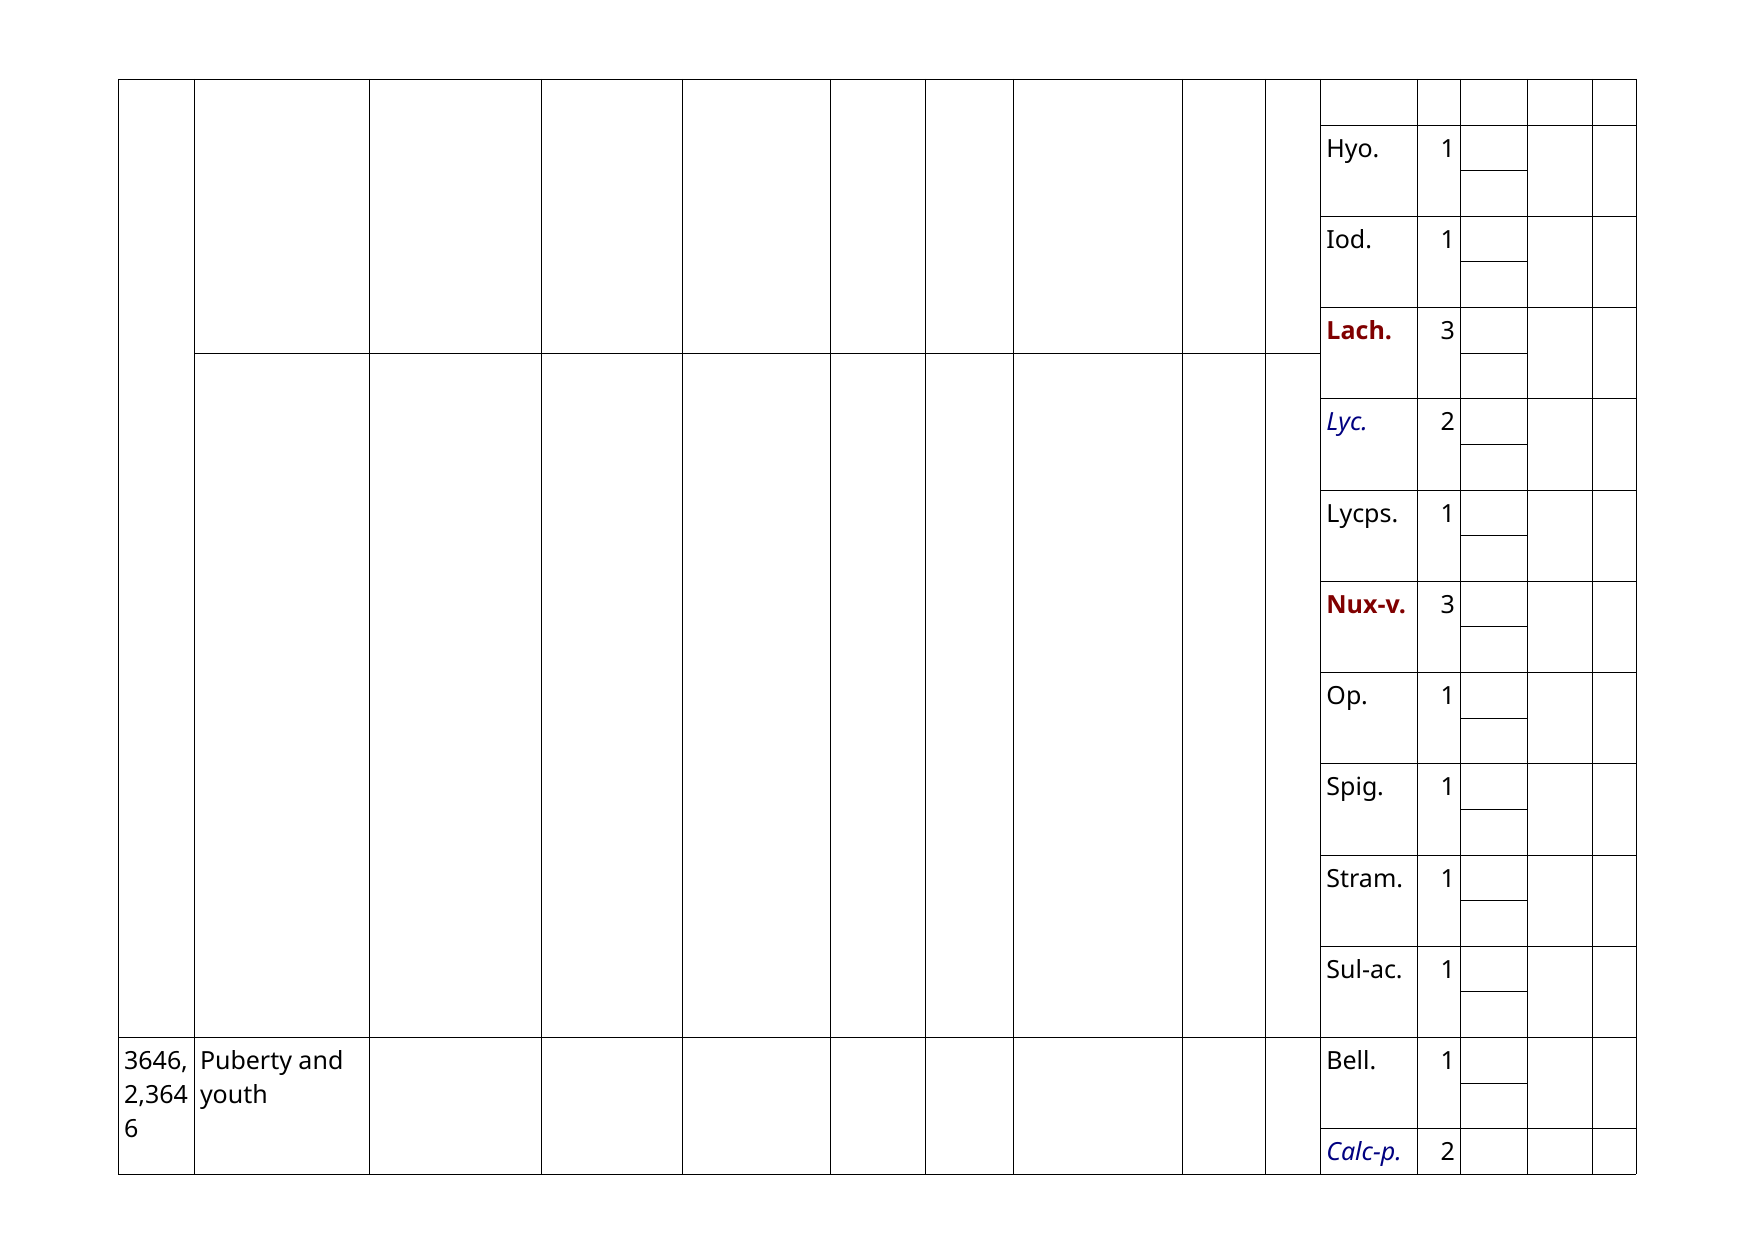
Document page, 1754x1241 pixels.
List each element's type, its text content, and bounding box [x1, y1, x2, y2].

table_cell [1461, 354, 1527, 398]
table_cell 1 [1418, 217, 1460, 307]
table_cell 1 [1418, 126, 1460, 216]
table_cell [1266, 1038, 1320, 1174]
table_cell [926, 80, 1013, 353]
table_cell [1461, 126, 1527, 170]
table_cell [1461, 673, 1527, 718]
table_cell [1528, 947, 1592, 1037]
table_cell [926, 354, 1013, 1037]
table_cell Sul-ac. [1321, 947, 1417, 1037]
table_cell [1461, 80, 1527, 124]
table_cell [1528, 126, 1592, 216]
table_cell 1 [1418, 764, 1460, 854]
table_cell [1593, 1038, 1636, 1128]
table_cell [1528, 764, 1592, 854]
table_cell [1528, 399, 1592, 489]
table_cell [831, 354, 925, 1037]
table_cell [1528, 856, 1592, 946]
table_cell [1014, 354, 1182, 1037]
table_cell [1593, 856, 1636, 946]
table_cell [1593, 582, 1636, 672]
table_cell [195, 354, 369, 1037]
table_cell [1461, 308, 1527, 353]
table_cell [1266, 80, 1320, 353]
table_cell 1 [1418, 947, 1460, 1037]
table_cell Op. [1321, 673, 1417, 763]
table_cell [1461, 262, 1527, 307]
table_cell [1461, 399, 1527, 444]
table_cell [542, 80, 682, 353]
table_cell [542, 1038, 682, 1174]
table_cell 3646,2,3646 [119, 1038, 194, 1174]
table_cell Stram. [1321, 856, 1417, 946]
table_cell 3 [1418, 308, 1460, 398]
table_cell [831, 80, 925, 353]
table_cell [683, 354, 830, 1037]
table_cell Lach. [1321, 308, 1417, 398]
table_cell [1461, 810, 1527, 854]
table_cell [370, 80, 541, 353]
table_cell [831, 1038, 925, 1174]
table_cell [1461, 536, 1527, 581]
table_cell 2 [1418, 399, 1460, 489]
table_cell [683, 1038, 830, 1174]
table_cell [1528, 1038, 1592, 1128]
table_cell Spig. [1321, 764, 1417, 854]
table_cell [1528, 217, 1592, 307]
table_cell Lycps. [1321, 491, 1417, 581]
table_cell 3 [1418, 582, 1460, 672]
table_cell [1528, 582, 1592, 672]
table_cell [1593, 399, 1636, 489]
table_cell [1593, 673, 1636, 763]
table_cell [1593, 764, 1636, 854]
table_cell [1461, 445, 1527, 489]
table_cell Calc-p. [1321, 1129, 1417, 1174]
table_cell [1461, 992, 1527, 1037]
table_cell [926, 1038, 1013, 1174]
table_cell [1593, 126, 1636, 216]
table_cell [1593, 491, 1636, 581]
table_cell [195, 80, 369, 353]
table_cell 2 [1418, 1129, 1460, 1174]
table_cell [1593, 80, 1636, 124]
table_cell [1014, 1038, 1182, 1174]
table_cell [1418, 80, 1460, 124]
table_cell [1528, 308, 1592, 398]
table_cell [1528, 80, 1592, 124]
table_cell Lyc. [1321, 399, 1417, 489]
table_cell [1266, 354, 1320, 1037]
table_cell [1183, 354, 1265, 1037]
table_cell [370, 354, 541, 1037]
table_cell [1593, 1129, 1636, 1174]
table_cell [1183, 80, 1265, 353]
table_cell [1014, 80, 1182, 353]
table_cell Puberty and youth [195, 1038, 369, 1174]
table_cell [1461, 901, 1527, 946]
table_cell [1461, 582, 1527, 626]
table_cell [1461, 627, 1527, 672]
table_cell [1461, 764, 1527, 809]
table_cell [119, 80, 194, 1037]
table_cell [370, 1038, 541, 1174]
table_cell [1593, 217, 1636, 307]
table_cell [1593, 947, 1636, 1037]
table_cell [1461, 719, 1527, 763]
table_cell Hyo. [1321, 126, 1417, 216]
table_cell [1461, 491, 1527, 535]
table_cell 1 [1418, 673, 1460, 763]
table_cell 1 [1418, 1038, 1460, 1128]
table_cell 1 [1418, 491, 1460, 581]
table_cell [1528, 673, 1592, 763]
table_cell Bell. [1321, 1038, 1417, 1128]
table_cell [1461, 947, 1527, 991]
table_cell [1183, 1038, 1265, 1174]
table_cell [1321, 80, 1417, 124]
table_cell [1461, 1084, 1527, 1128]
table_cell Iod. [1321, 217, 1417, 307]
table_cell [1461, 1129, 1527, 1174]
table_cell [1461, 856, 1527, 900]
table_cell [1593, 308, 1636, 398]
table_cell 1 [1418, 856, 1460, 946]
table_cell Nux-v. [1321, 582, 1417, 672]
table_cell [1461, 1038, 1527, 1083]
table_cell [1461, 217, 1527, 261]
table_cell [683, 80, 830, 353]
table_cell [1461, 171, 1527, 216]
table_cell [542, 354, 682, 1037]
table_cell [1528, 1129, 1592, 1174]
table_cell [1528, 491, 1592, 581]
